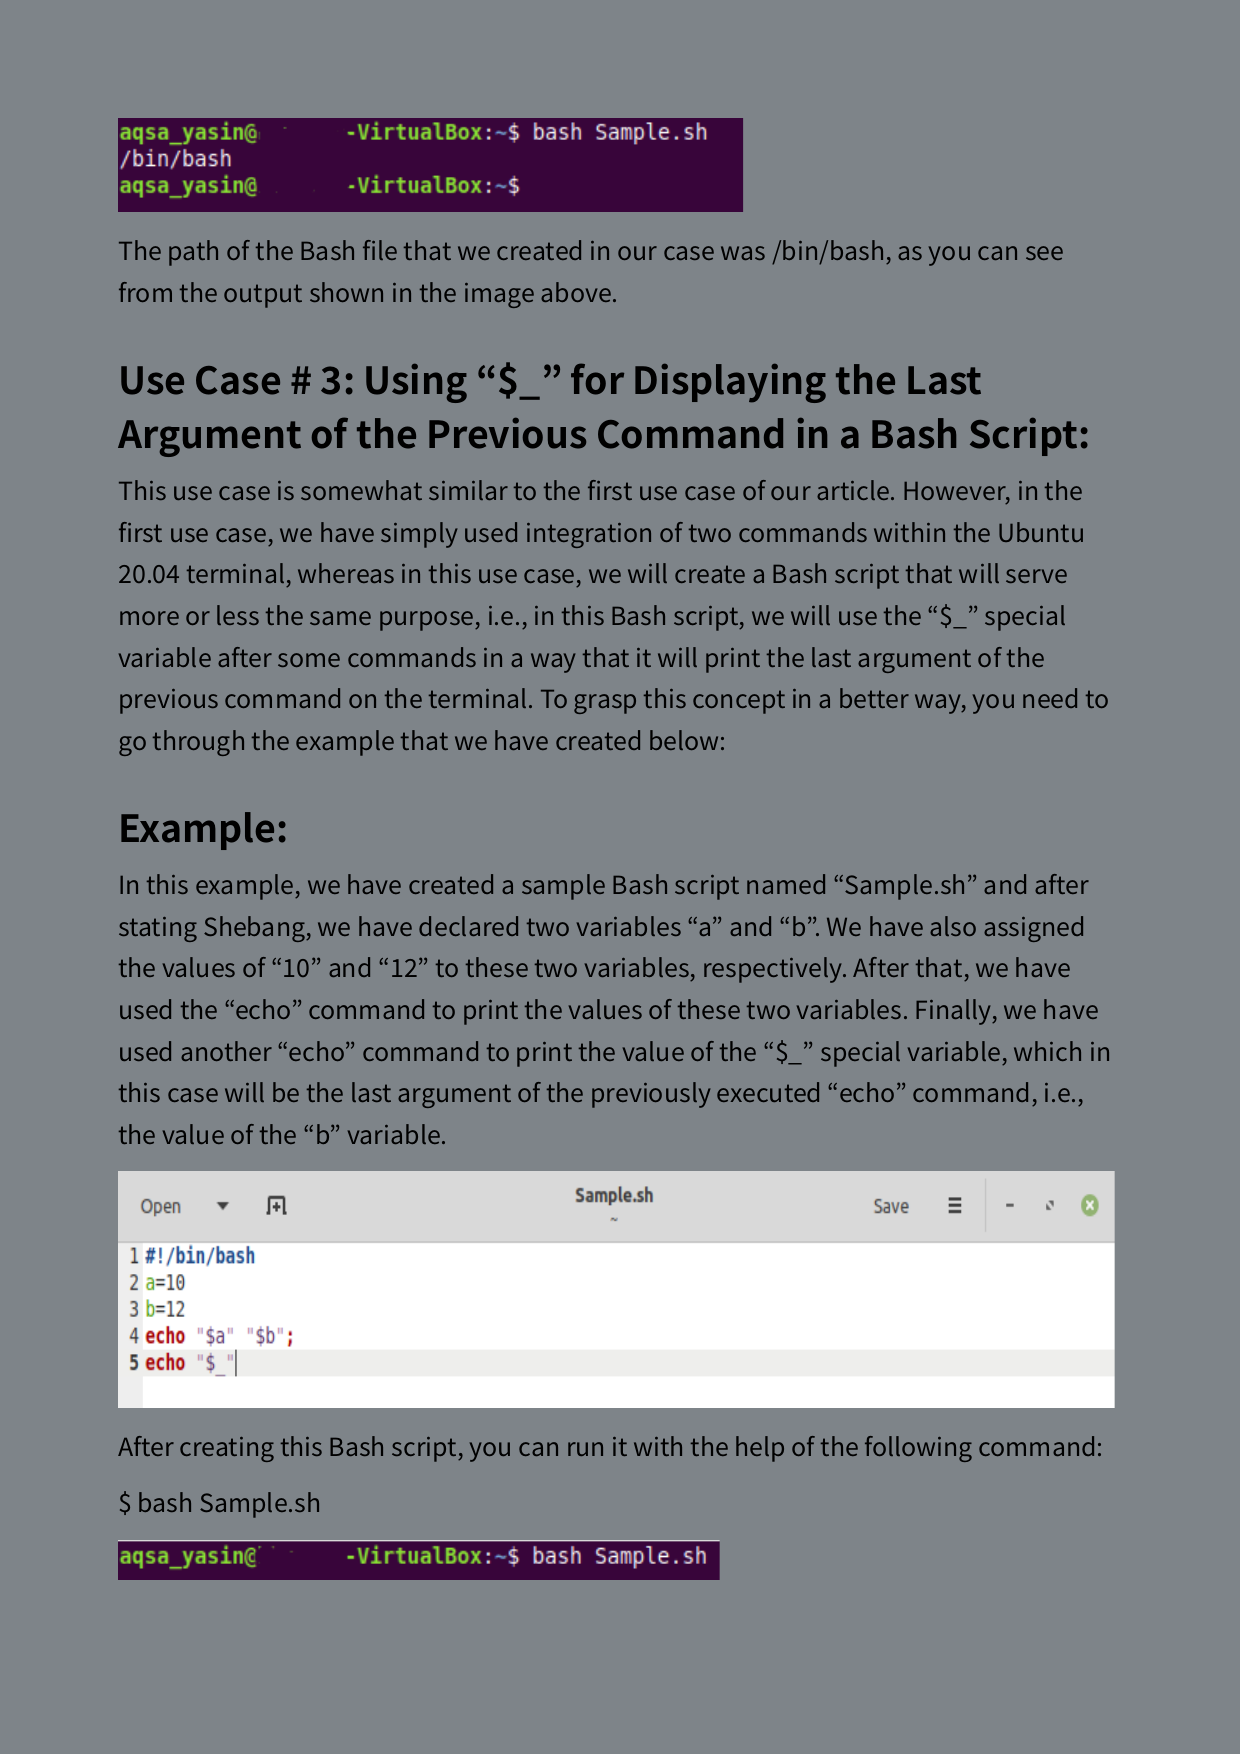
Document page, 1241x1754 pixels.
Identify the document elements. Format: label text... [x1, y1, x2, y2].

text In this example, we have created a sample Bash script named “Sample.sh” and after stating Shebang, we have declared two variables “a” and “b”. We have also assigned the values of “10” and “12” to these two variables, respectively. After that, we have used the “echo” command to print the values of these two variables. Finally, we have used another “echo” command to print the value of the “$_” special variable, which in this case will be the last argument of the previously executed “echo” command, i.e., the value of the “b” variable. [118, 866, 1122, 1152]
picture [118, 1171, 1115, 1408]
picture [118, 118, 744, 212]
picture [118, 1540, 720, 1580]
text The path of the Bash file that we created in our case was /bin/bash, as you can see from the output shown in the image above. [118, 232, 1122, 310]
text $ bash Sample.sh [118, 1484, 1122, 1520]
text This use case is somewhat similar to the first use case of our article. However, in the first use case, we have simply used integration of two commands within the Ubuntu 20.04 terminal, whereas in this use case, we will create a Bash script that will serve more or less the same purpose, i.e., in this Bash script, we will use the “$_” special variable after some commands in a way that it will print the last argument of the previous command on the terminal. To grasp this concept in a better way, you need to go through the example that we have created below: [118, 472, 1122, 758]
text After creating this Bash script, you can run it with the help of the following command: [118, 1428, 1122, 1464]
subtitle Example: [118, 799, 1122, 853]
subtitle Use Case # 3: Using “$_” for Displaying the Last Argument of the Previous Command in a Bash Script: [118, 351, 1122, 459]
